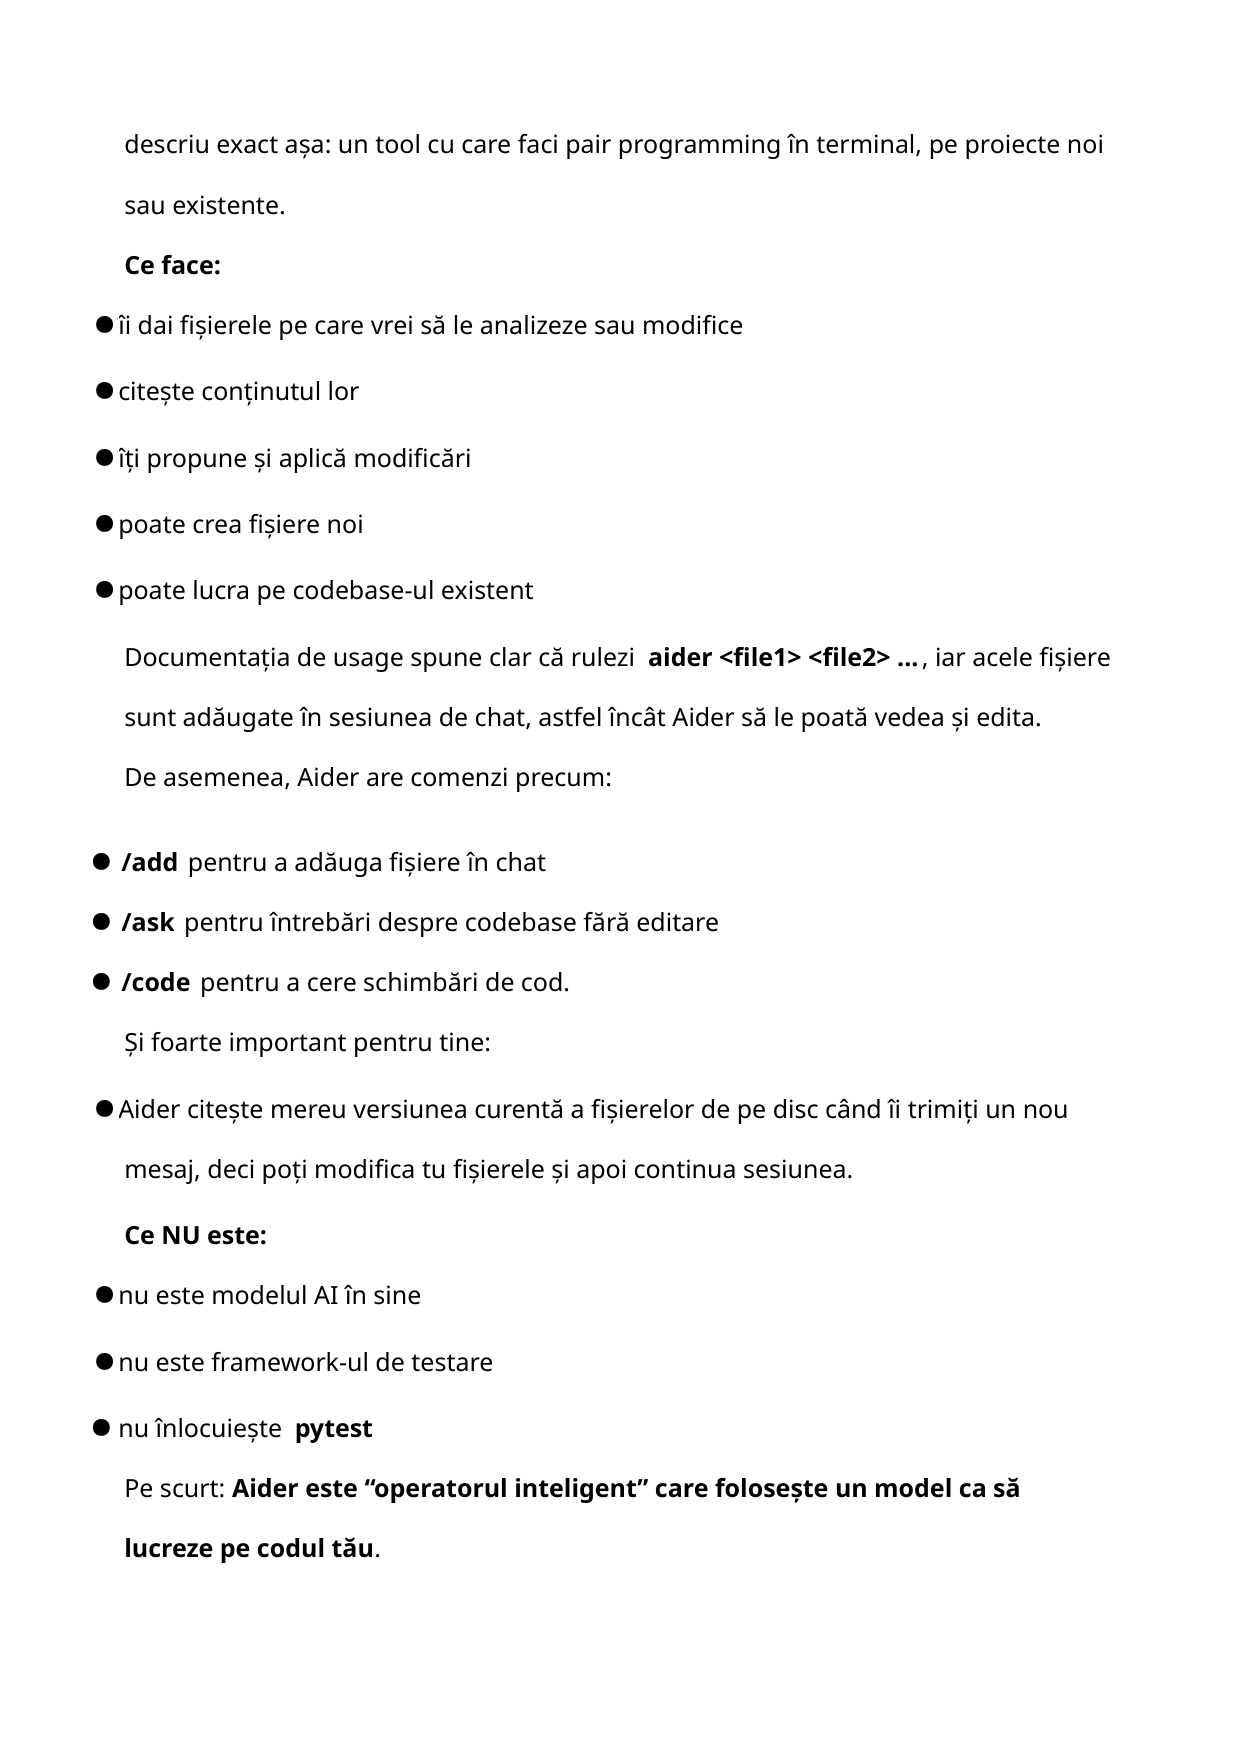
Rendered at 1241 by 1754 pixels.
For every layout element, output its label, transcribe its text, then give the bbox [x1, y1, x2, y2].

list /add pentru a adăuga fișiere în chat [119, 838, 1122, 882]
list nu este modelul AI în sine [119, 1272, 1122, 1315]
list /ask pentru întrebări despre codebase fără editare [119, 899, 1122, 942]
text descriu exact așa: un tool cu care faci pair programming în terminal, pe proiecte noi sau existente. [119, 122, 1122, 224]
text Documentația de usage spune clar că rulezi aider <file1> <file2> ..., iar acele fișiere sunt adăugate în sesiunea de chat, astfel încât Aider să le poată vedea și edita. [119, 633, 1122, 736]
list /code pentru a cere schimbări de cod. [119, 959, 1122, 1002]
list poate lucra pe codebase-ul existent [119, 567, 1122, 610]
list citește conținutul lor [119, 368, 1122, 411]
list îi dai fișierele pe care vrei să le analizeze sau modifice [119, 301, 1122, 344]
list poate crea fișiere noi [119, 501, 1122, 544]
list îți propune și aplică modificări [119, 434, 1122, 477]
list nu este framework-ul de testare [119, 1338, 1122, 1381]
text De asemenea, Aider are comenzi precum: [119, 753, 1122, 797]
text Și foarte important pentru tine: [119, 1019, 1122, 1062]
text Ce NU este: [119, 1212, 1122, 1255]
text Ce face: [119, 241, 1122, 284]
text Pe scurt: Aider este “operatorul inteligent” care folosește un model ca să lucreze pe codul tău. [119, 1464, 1122, 1568]
list Aider citește mereu versiunea curentă a fișierelor de pe disc când îi trimiți un nou mesaj, deci poți modifica tu fișierele și apoi continua sesiunea. [119, 1085, 1122, 1188]
list nu înlocuiește pytest [119, 1404, 1122, 1448]
